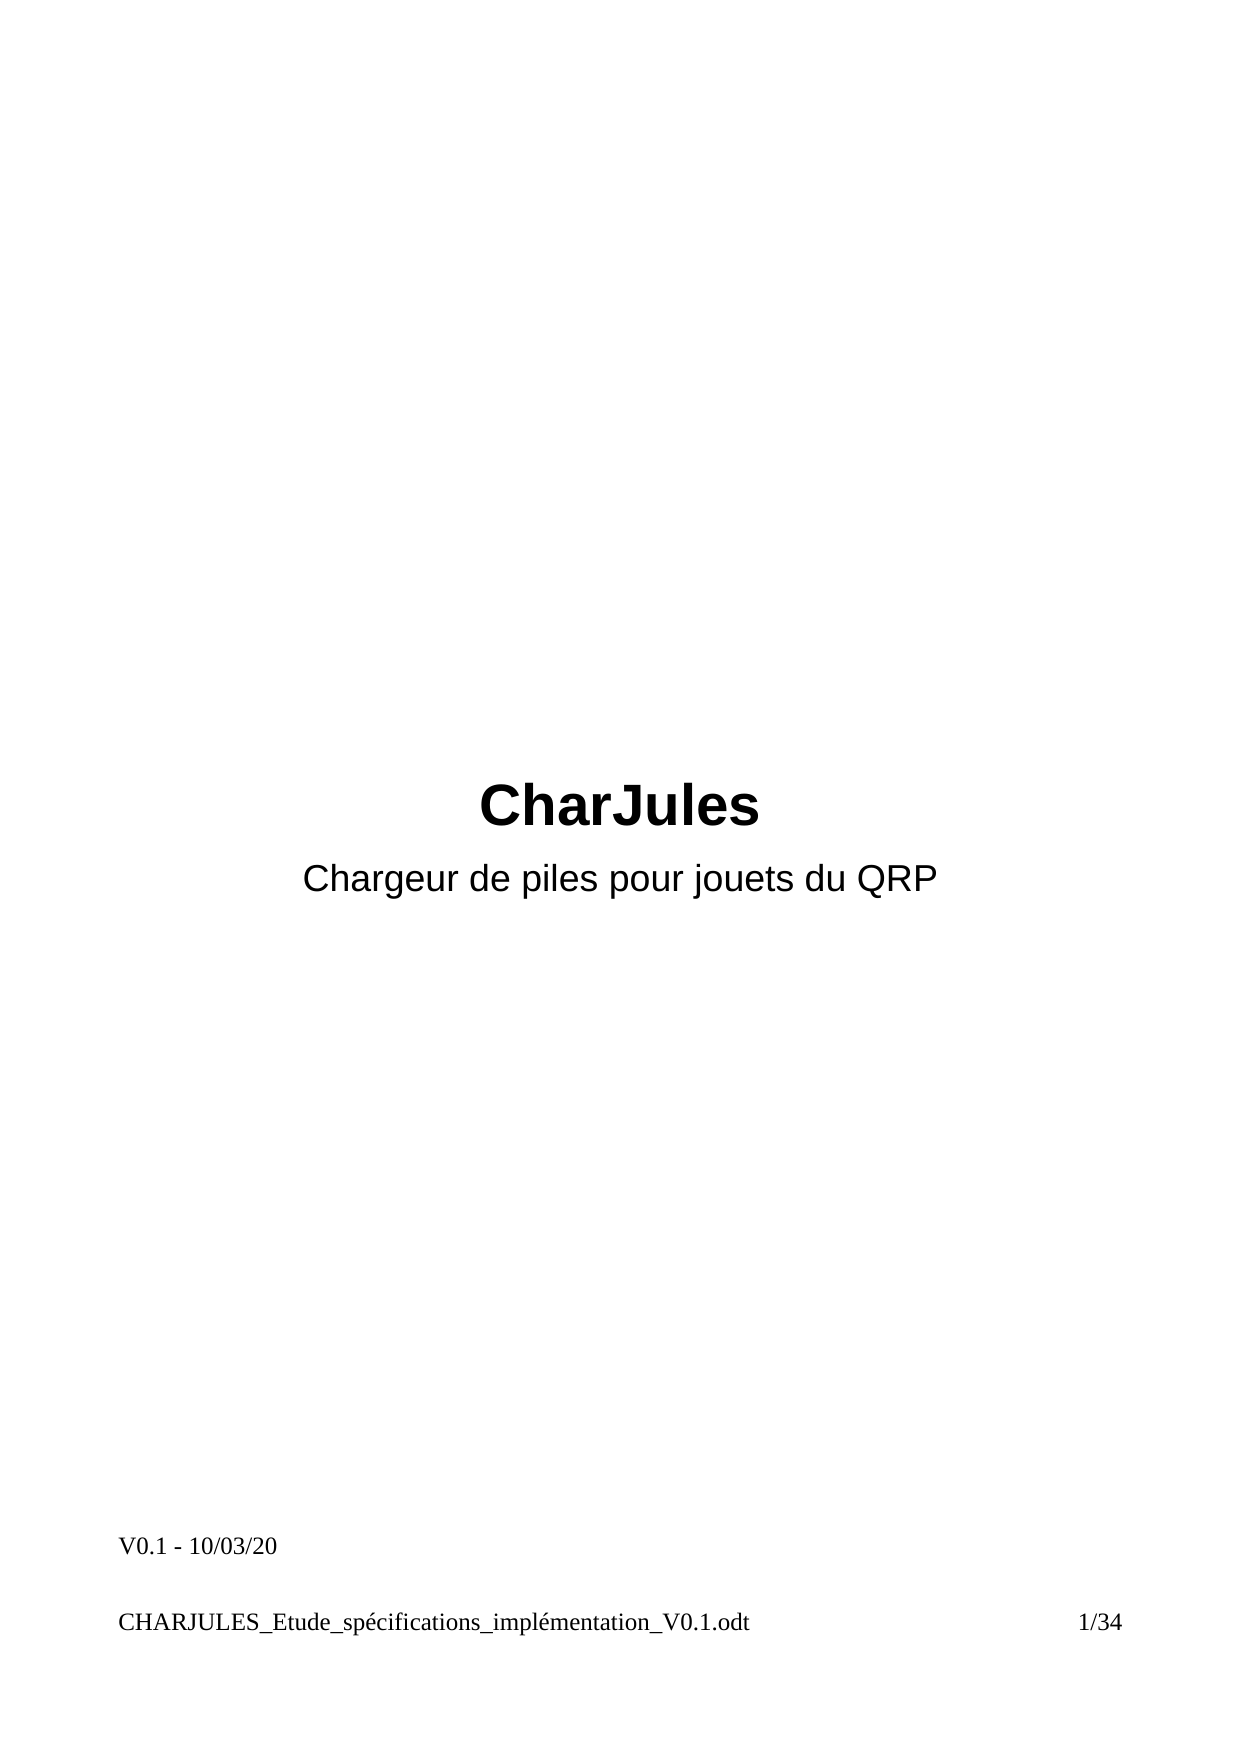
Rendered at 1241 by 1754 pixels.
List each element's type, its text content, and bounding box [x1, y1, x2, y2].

subtitle Chargeur de piles pour jouets du QRP [118, 856, 1122, 899]
text V0.1 - 10/03/20 [118, 1531, 1122, 1560]
title CharJules [118, 771, 1122, 838]
